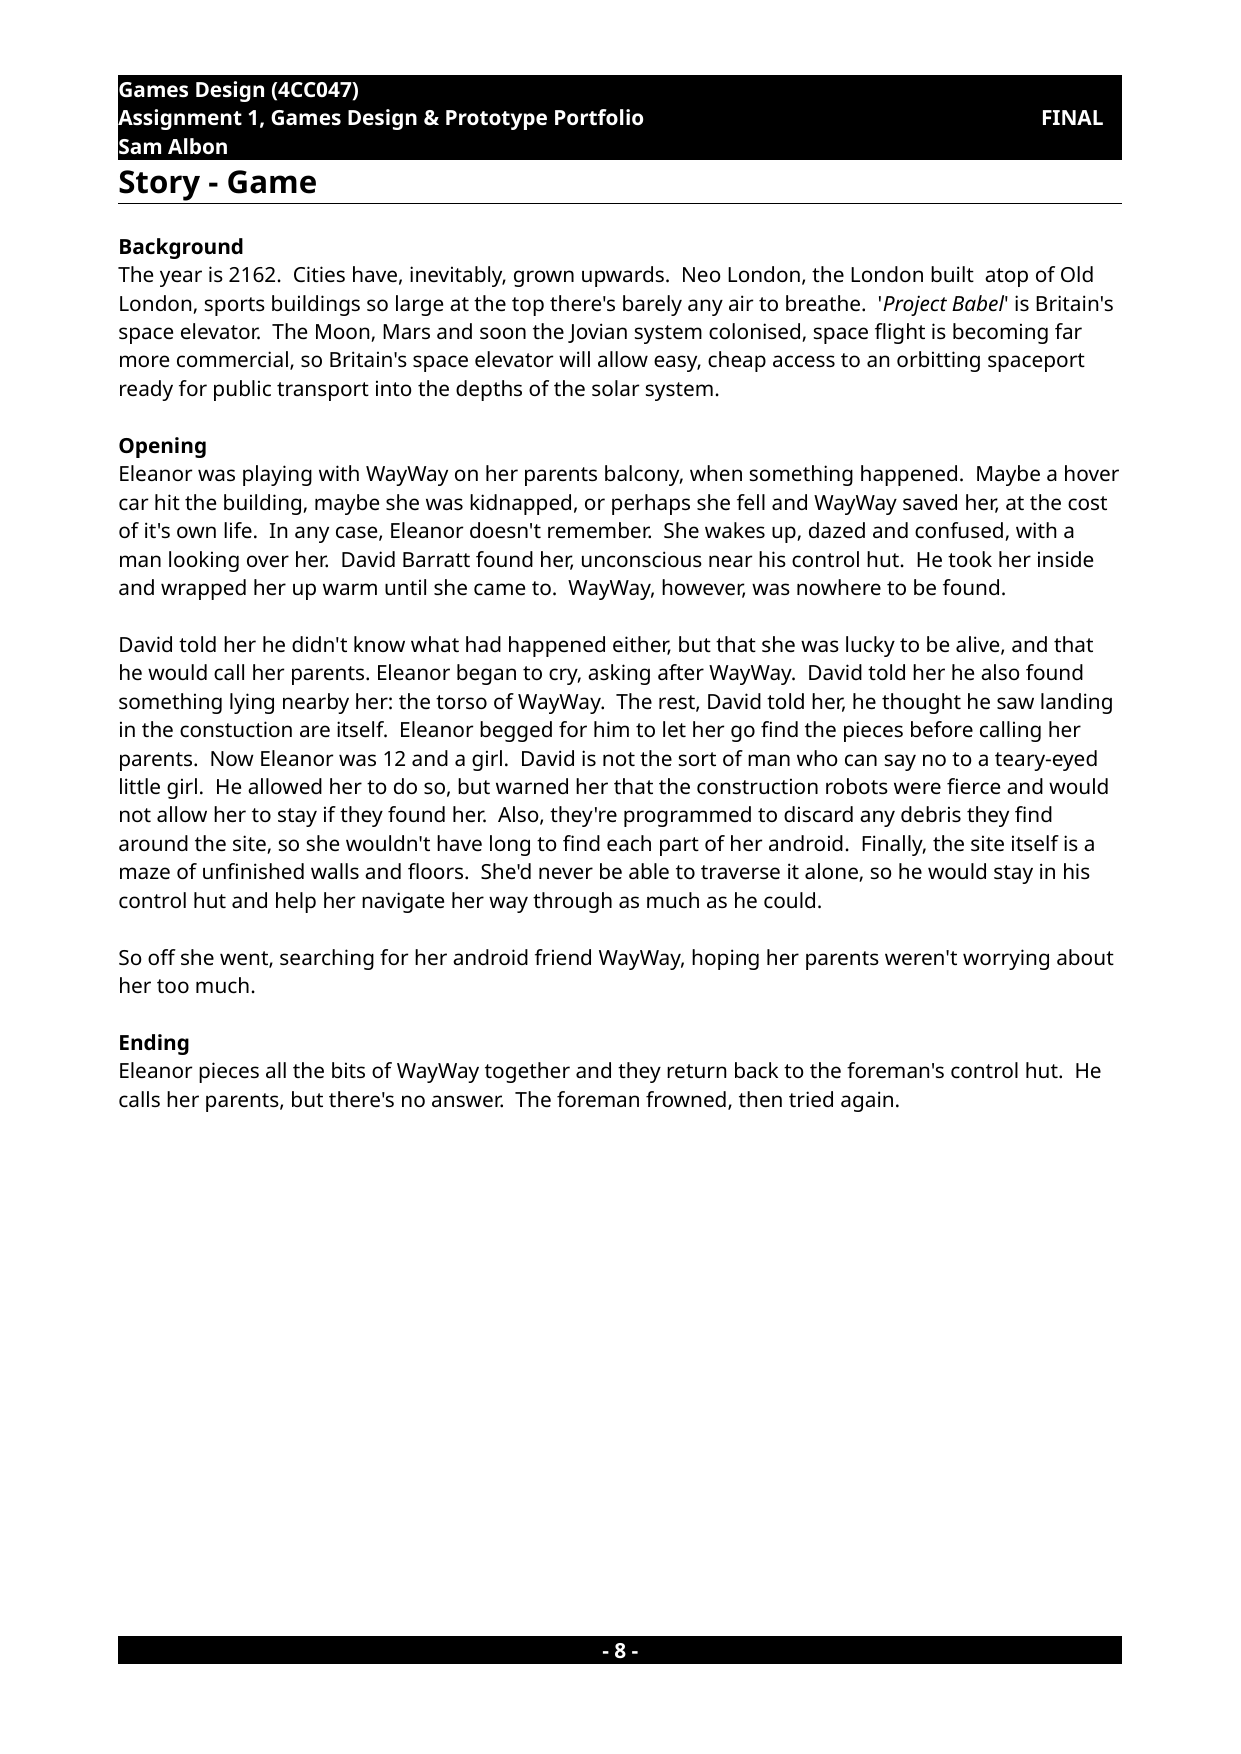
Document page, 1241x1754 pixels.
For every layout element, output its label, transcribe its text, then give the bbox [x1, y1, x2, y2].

text Story - Game [118, 160, 1122, 203]
text Opening [118, 431, 1122, 459]
text The year is 2162. Cities have, inevitably, grown upwards. Neo London, the London built atop of Old London, sports buildings so large at the top there's barely any air to breathe. 'Project Babel' is Britain's space elevator. The Moon, Mars and soon the Jovian system colonised, space flight is becoming far more commercial, so Britain's space elevator will allow easy, cheap access to an orbitting spaceport ready for public transport into the depths of the solar system. [118, 260, 1122, 402]
text Eleanor pieces all the bits of WayWay together and they return back to the foreman's control hut. He calls her parents, but there's no answer. The foreman frowned, then tried again. [118, 1057, 1122, 1113]
text Background [118, 232, 1122, 260]
text So off she went, searching for her android friend WayWay, hoping her parents weren't worrying about her too much. [118, 943, 1122, 1000]
text Ending [118, 1028, 1122, 1057]
text David told her he didn't know what had happened either, but that she was lucky to be alive, and that he would call her parents. Eleanor began to cry, asking after WayWay. David told her he also found something lying nearby her: the torso of WayWay. The rest, David told her, he thought he saw landing in the constuction are itself. Eleanor begged for him to let her go find the pieces before calling her parents. Now Eleanor was 12 and a girl. David is not the sort of man who can say no to a teary-eyed little girl. He allowed her to do so, but warned her that the construction robots were fierce and would not allow her to stay if they found her. Also, they're programmed to discard any debris they find around the site, so she wouldn't have long to find each part of her android. Finally, the site itself is a maze of unfinished walls and floors. She'd never be able to traverse it alone, so he would stay in his control hut and help her navigate her way through as much as he could. [118, 630, 1122, 914]
text Eleanor was playing with WayWay on her parents balcony, when something happened. Maybe a hover car hit the building, maybe she was kidnapped, or perhaps she fell and WayWay saved her, at the cost of it's own life. In any case, Eleanor doesn't remember. She wakes up, dazed and confused, with a man looking over her. David Barratt found her, unconscious near his control hut. He took her inside and wrapped her up warm until she came to. WayWay, however, was nowhere to be found. [118, 459, 1122, 602]
